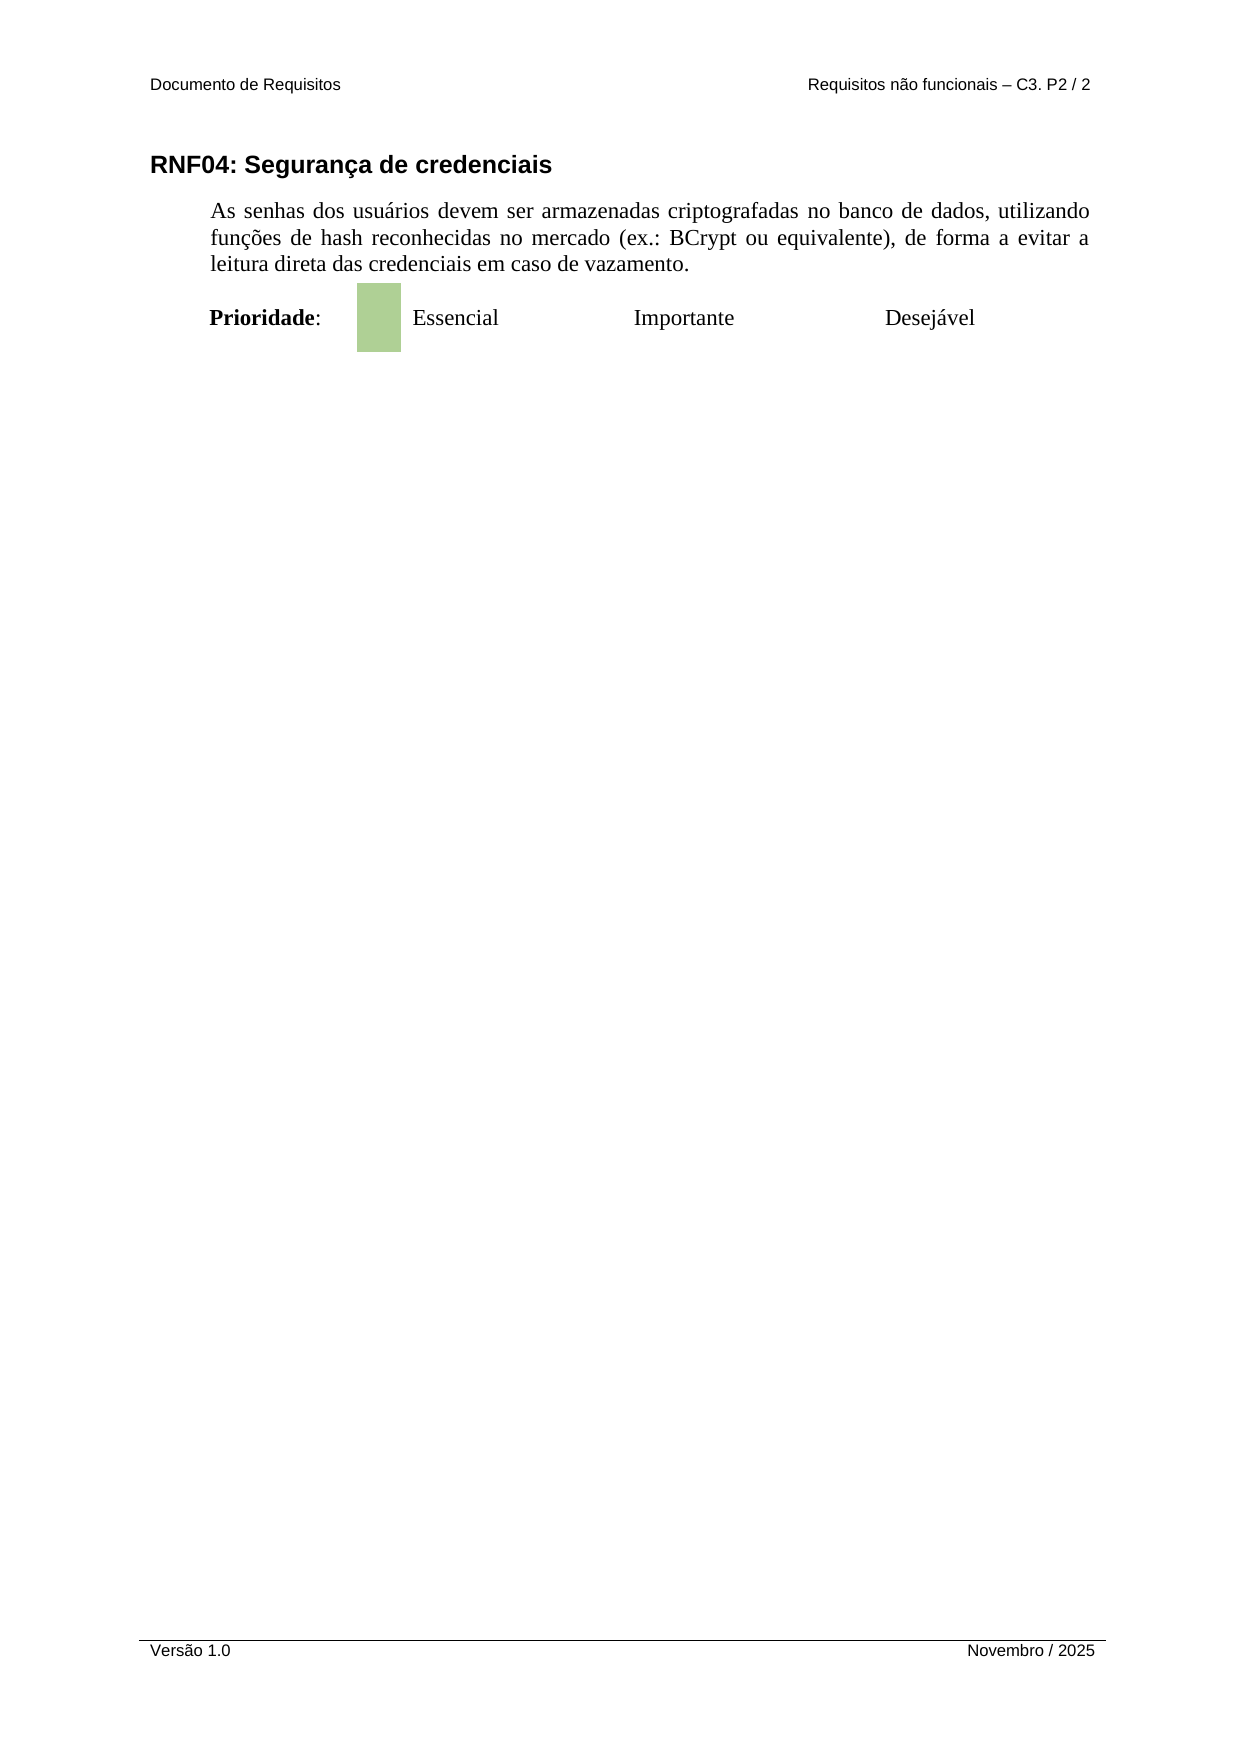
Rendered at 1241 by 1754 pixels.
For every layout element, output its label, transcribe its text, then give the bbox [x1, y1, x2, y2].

text As senhas dos usuários devem ser armazenadas criptografadas no banco de dados, utilizando funções de hash reconhecidas no mercado (ex.: BCrypt ou equivalente), de forma a evitar a leitura direta das credenciais em caso de vazamento. [210, 197, 1090, 277]
table_header Desejável [874, 283, 1017, 352]
table_header Importante [623, 283, 829, 352]
table_header [578, 283, 622, 352]
table_header [357, 283, 401, 352]
table_header Prioridade: [194, 283, 357, 352]
text RNF04: Segurança de credenciais [150, 150, 1090, 179]
table_header Essencial [401, 283, 578, 352]
table_header [829, 283, 873, 352]
